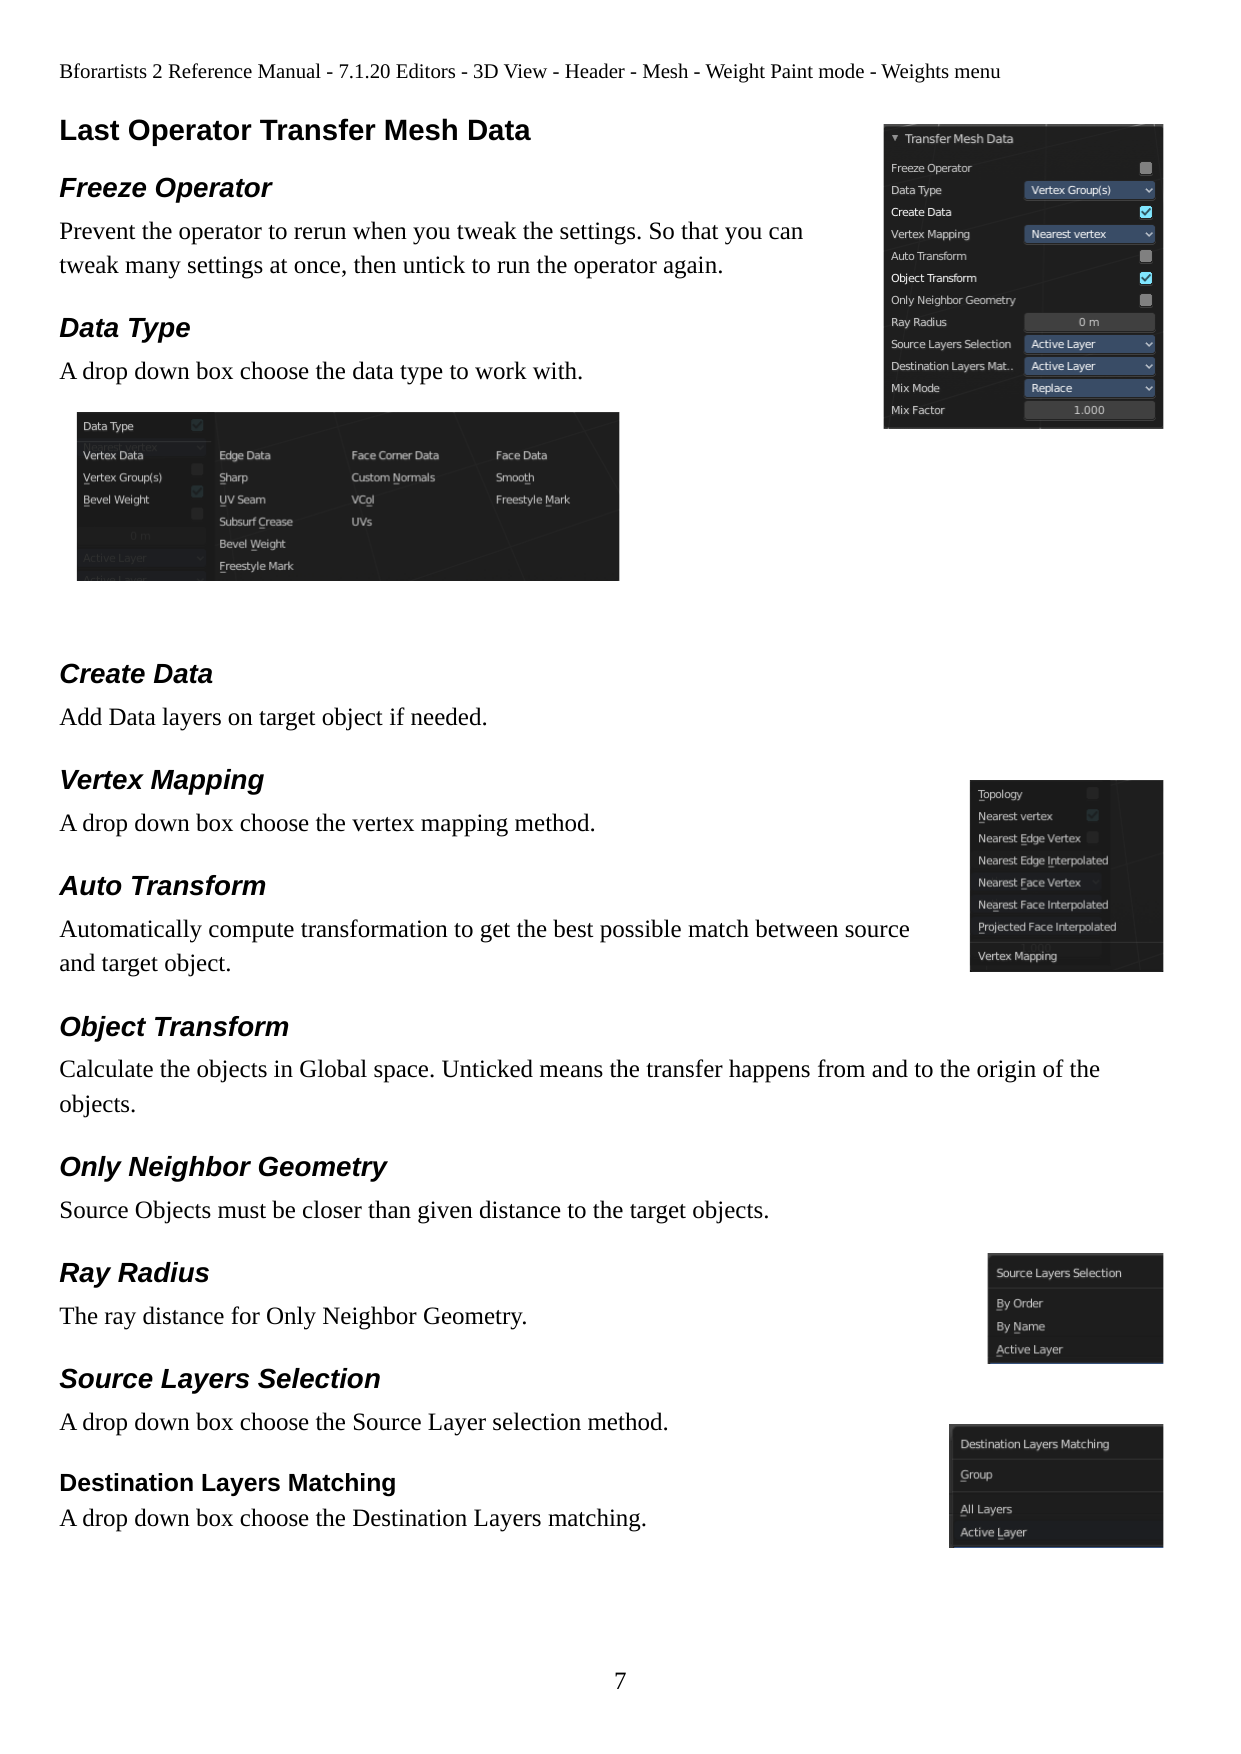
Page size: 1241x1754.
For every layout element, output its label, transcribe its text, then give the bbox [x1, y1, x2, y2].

text The ray distance for Only Neighbor Geometry. [59, 1301, 987, 1329]
text A drop down box choose the vertex mapping method. [59, 808, 969, 837]
subtitle [1164, 312, 1181, 344]
text Automatically compute transformation to get the best possible match between source and target object. [59, 914, 1181, 977]
text Calculate the objects in Global space. Unticked means the transfer happens from and to the origin of the objects. [59, 1054, 1181, 1118]
subtitle Freeze Operator [59, 171, 883, 203]
text Source Objects must be closer than given distance to the target objects. [59, 1195, 1181, 1223]
text A drop down box choose the Destination Layers matching. [59, 1503, 949, 1532]
text Prevent the operator to rerun when you tweak the settings. So that you can tweak many settings at once, then untick to run the operator again. [59, 216, 883, 279]
picture [969, 780, 1164, 972]
subtitle Auto Transform [59, 869, 969, 901]
subtitle Vertex Mapping [59, 764, 1181, 796]
subtitle Data Type [59, 312, 883, 344]
subtitle Source Layers Selection [59, 1362, 1181, 1394]
subtitle Last Operator Transfer Mesh Data [59, 113, 1181, 146]
picture [76, 412, 620, 581]
subtitle [1164, 1256, 1181, 1288]
subtitle Create Data [59, 658, 1181, 689]
subtitle Ray Radius [59, 1256, 987, 1288]
picture [949, 1424, 1164, 1548]
text A drop down box choose the Source Layer selection method. [59, 1407, 1181, 1435]
subtitle Only Neighbor Geometry [59, 1150, 1181, 1182]
picture [883, 124, 1164, 429]
text Add Data layers on target object if needed. [59, 702, 1181, 731]
picture [987, 1253, 1164, 1364]
text A drop down box choose the data type to work with. [59, 356, 883, 385]
subtitle Destination Layers Matching [59, 1468, 949, 1497]
subtitle [1164, 869, 1181, 901]
subtitle Object Transform [59, 1010, 1181, 1042]
subtitle [1164, 171, 1181, 203]
